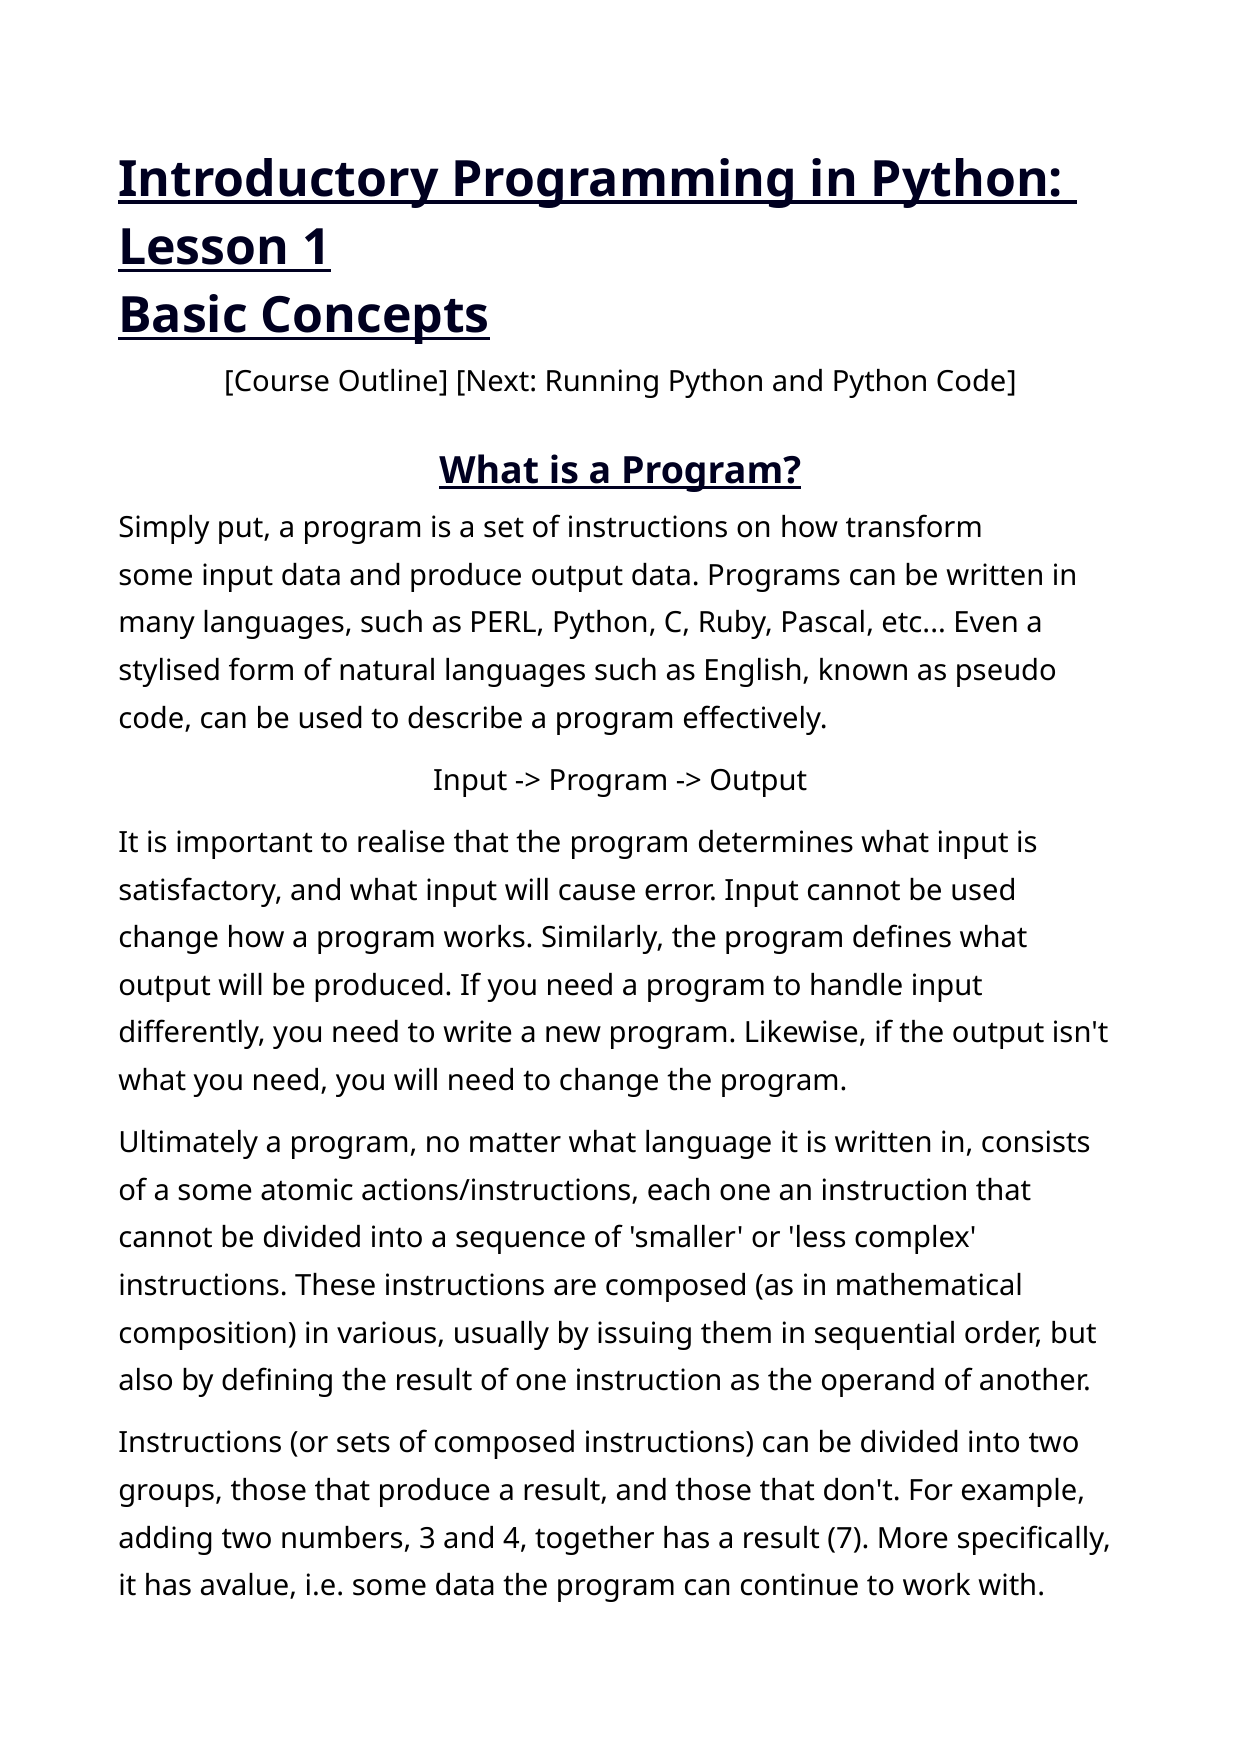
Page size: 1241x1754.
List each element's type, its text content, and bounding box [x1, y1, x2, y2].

text Ultimately a program, no matter what language it is written in, consists of a some atomic actions/instructions, each one an instruction that cannot be divided into a sequence of 'smaller' or 'less complex' instructions. These instructions are composed (as in mathematical composition) in various, usually by issuing them in sequential order, but also by defining the result of one instruction as the operand of another. [118, 1122, 1122, 1399]
text Instructions (or sets of composed instructions) can be divided into two groups, those that produce a result, and those that don't. For example, adding two numbers, 3 and 4, together has a result (7). More specifically, it has avalue, i.e. some data the program can continue to work with. [118, 1422, 1122, 1604]
text [Course Outline] [Next: Running Python and Python Code] [118, 360, 1122, 400]
subtitle Introductory Programming in Python: Lesson 1 Basic Concepts [118, 143, 1122, 347]
subtitle What is a Program? [118, 443, 1122, 494]
text It is important to realise that the program determines what input is satisfactory, and what input will cause error. Input cannot be used change how a program works. Similarly, the program defines what output will be produced. If you need a program to handle input differently, you need to write a new program. Likewise, if the output isn't what you need, you will need to change the program. [118, 821, 1122, 1099]
text Input -> Program -> Output [118, 759, 1122, 799]
text Simply put, a program is a set of instructions on how transform some input data and produce output data. Programs can be written in many languages, such as PERL, Python, C, Ruby, Pascal, etc... Even a stylised form of natural languages such as English, known as pseudo code, can be used to describe a program effectively. [118, 507, 1122, 737]
